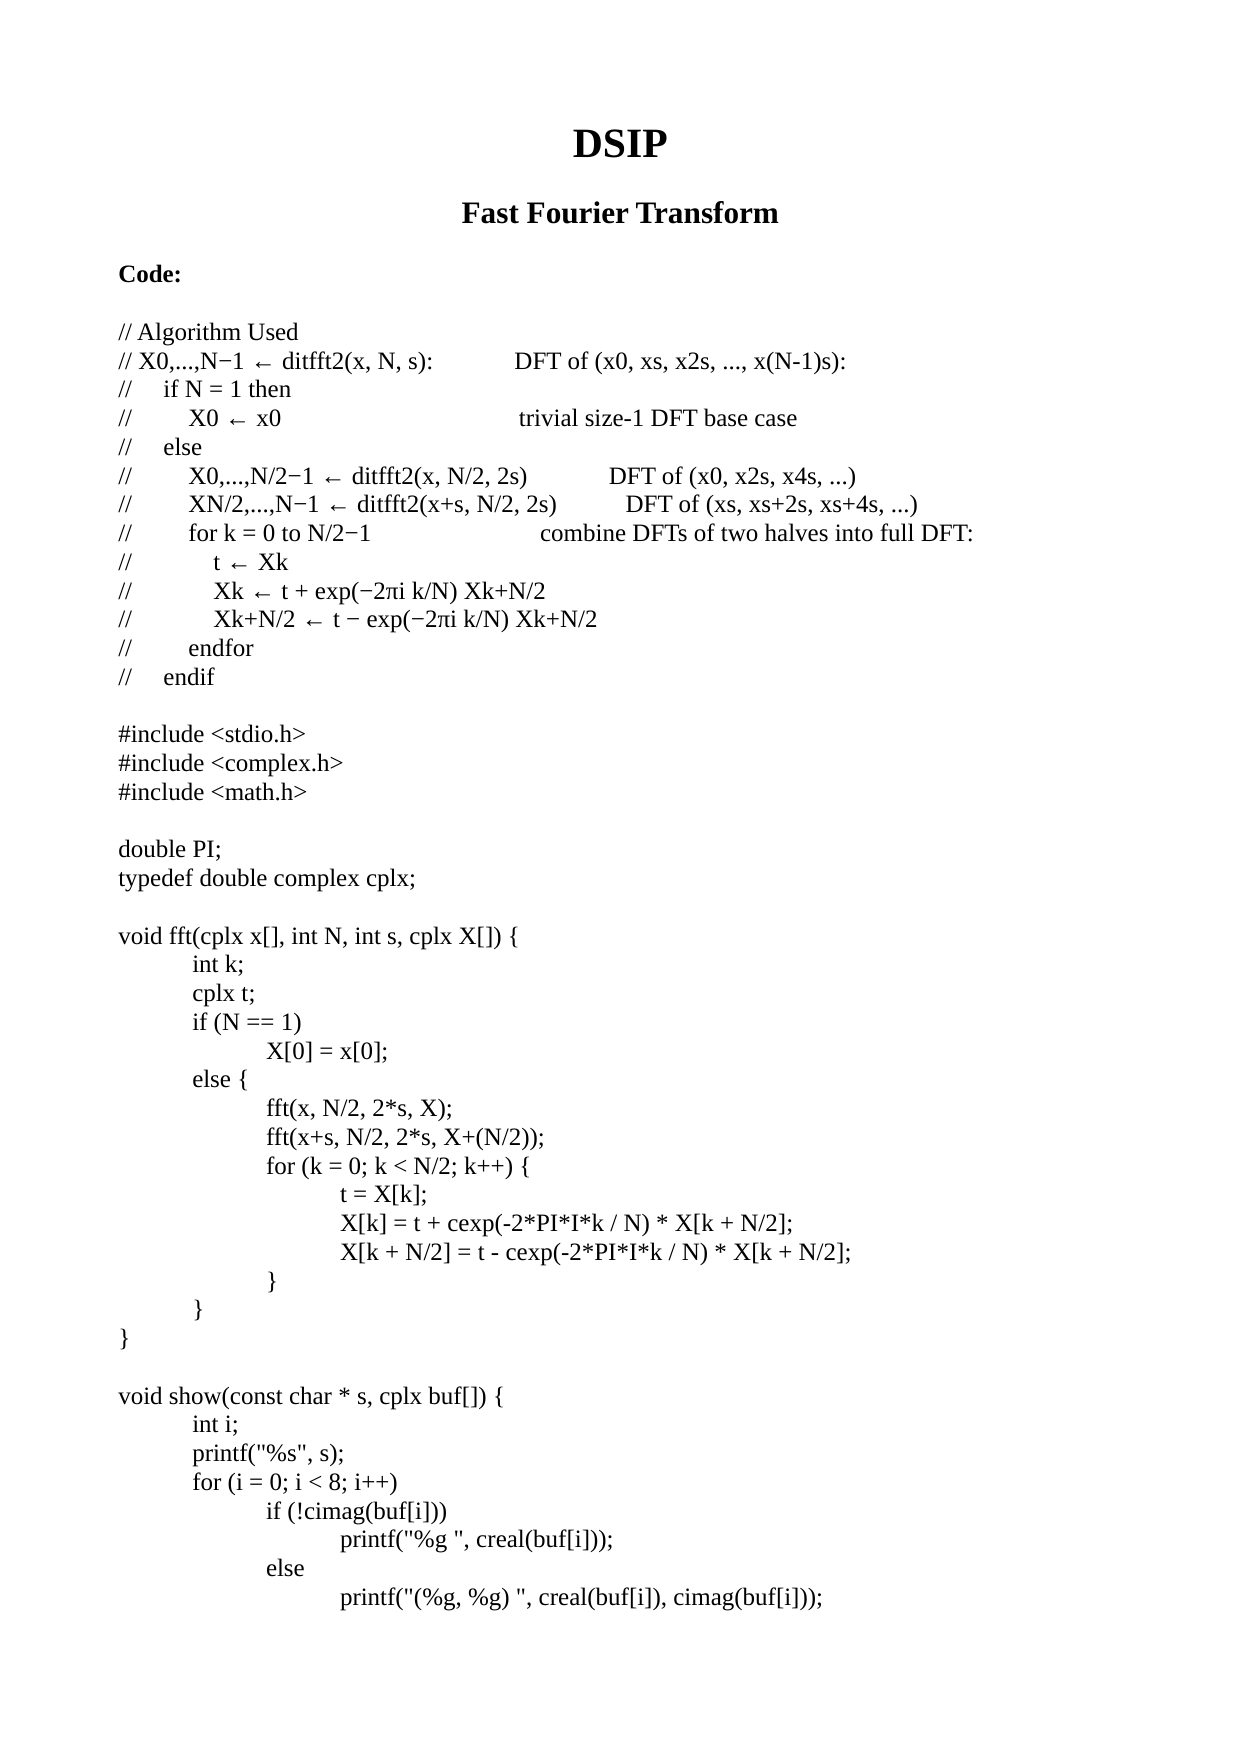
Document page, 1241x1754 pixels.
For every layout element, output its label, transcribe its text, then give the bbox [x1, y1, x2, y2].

text // for k = 0 to N/2−1 combine DFTs of two halves into full DFT: [118, 518, 1122, 547]
text // Xk ← t + exp(−2πi k/N) Xk+N/2 [118, 576, 1122, 604]
text else { [118, 1064, 1122, 1093]
text DSIP [118, 118, 1122, 166]
text if (N == 1) [118, 1007, 1122, 1036]
text void fft(cplx x[], int N, int s, cplx X[]) { [118, 921, 1122, 949]
text double PI; [118, 834, 1122, 863]
text // endif [118, 662, 1122, 691]
text Code: [118, 259, 1122, 288]
text // endfor [118, 633, 1122, 662]
text // XN/2,...,N−1 ← ditfft2(x+s, N/2, 2s) DFT of (xs, xs+2s, xs+4s, ...) [118, 489, 1122, 518]
text } [118, 1266, 1122, 1294]
text typedef double complex cplx; [118, 863, 1122, 892]
text printf("%g ", creal(buf[i])); [118, 1524, 1122, 1553]
text for (i = 0; i < 8; i++) [118, 1467, 1122, 1496]
text for (k = 0; k < N/2; k++) { [118, 1151, 1122, 1179]
text // else [118, 432, 1122, 461]
text printf("(%g, %g) ", creal(buf[i]), cimag(buf[i])); [118, 1582, 1122, 1611]
text } [118, 1294, 1122, 1323]
text Fast Fourier Transform [118, 195, 1122, 231]
text t = X[k]; [118, 1179, 1122, 1208]
text fft(x, N/2, 2*s, X); [118, 1093, 1122, 1122]
text void show(const char * s, cplx buf[]) { [118, 1381, 1122, 1409]
text fft(x+s, N/2, 2*s, X+(N/2)); [118, 1122, 1122, 1151]
text // t ← Xk [118, 547, 1122, 576]
text // X0 ← x0 trivial size-1 DFT base case [118, 403, 1122, 432]
text // X0,...,N−1 ← ditfft2(x, N, s): DFT of (x0, xs, x2s, ..., x(N-1)s): [118, 346, 1122, 374]
text printf("%s", s); [118, 1438, 1122, 1467]
text int k; [118, 949, 1122, 978]
text #include <math.h> [118, 777, 1122, 806]
text #include <complex.h> [118, 748, 1122, 777]
text // if N = 1 then [118, 374, 1122, 403]
text int i; [118, 1409, 1122, 1438]
text // Algorithm Used [118, 317, 1122, 346]
text else [118, 1553, 1122, 1582]
text if (!cimag(buf[i])) [118, 1496, 1122, 1524]
text #include <stdio.h> [118, 719, 1122, 748]
text X[k] = t + cexp(-2*PI*I*k / N) * X[k + N/2]; [118, 1208, 1122, 1237]
text cplx t; [118, 978, 1122, 1007]
text // X0,...,N/2−1 ← ditfft2(x, N/2, 2s) DFT of (x0, x2s, x4s, ...) [118, 461, 1122, 489]
text // Xk+N/2 ← t − exp(−2πi k/N) Xk+N/2 [118, 604, 1122, 633]
text X[k + N/2] = t - cexp(-2*PI*I*k / N) * X[k + N/2]; [118, 1237, 1122, 1266]
text } [118, 1323, 1122, 1352]
text X[0] = x[0]; [118, 1036, 1122, 1064]
